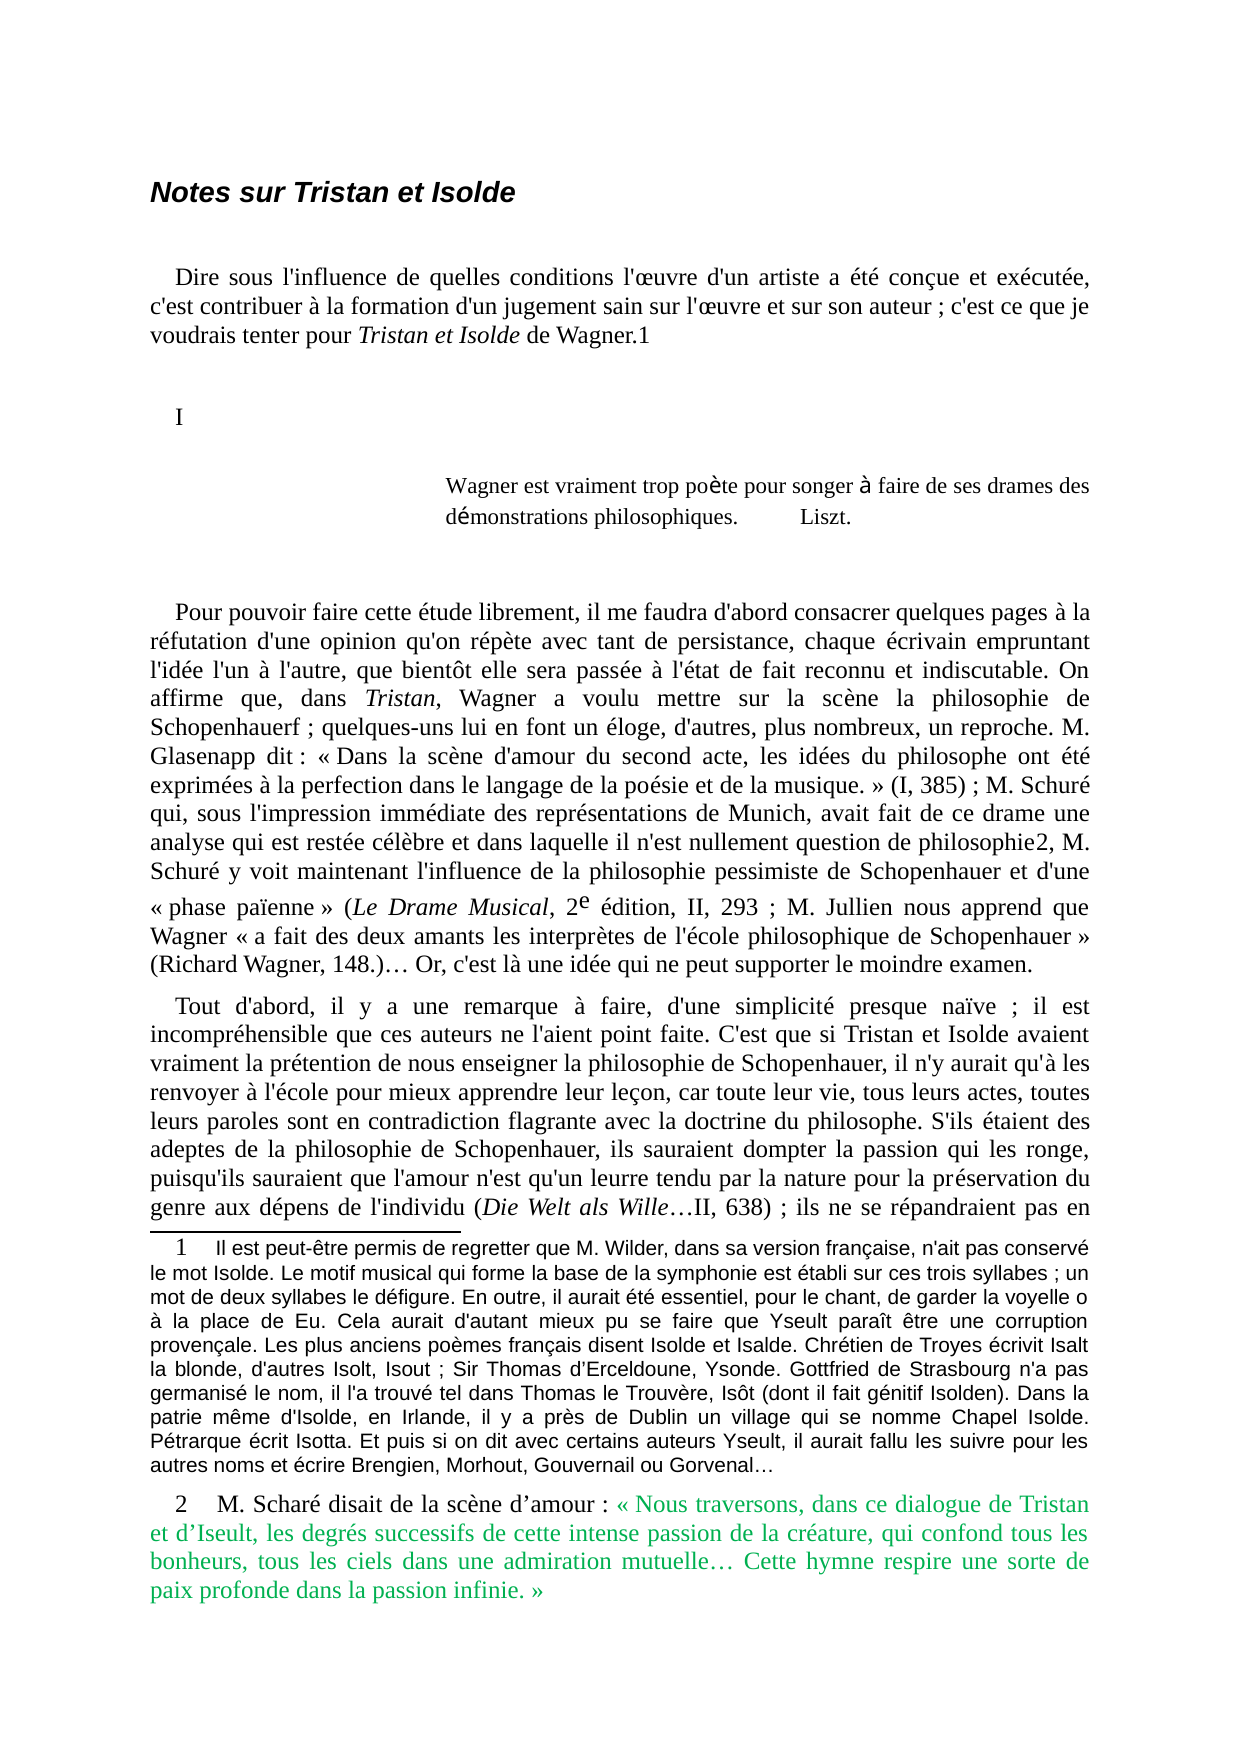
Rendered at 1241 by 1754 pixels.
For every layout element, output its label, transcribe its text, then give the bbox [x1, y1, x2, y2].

text Pour pouvoir faire cette étude librement, il me faudra d'abord consacrer quelques pages à la réfutation d'une opinion qu'on répète avec tant de persistance, chaque écrivain empruntant l'idée l'un à l'autre, que bientôt elle sera passée à l'état de fait reconnu et indiscutable. On affirme que, dans Tristan, Wagner a voulu mettre sur la scène la philosophie de Schopenhauer ; quelques-uns lui en font un éloge, d'autres, plus nombreux, un reproche. M. Glasenapp dit : « Dans la scène d'amour du second acte, les idées du philosophe ont été exprimées à la perfection dans le langage de la poésie et de la musique. » (I, 385) ; M. Schuré qui, sous l'impression immédiate des représentations de Munich, avait fait de ce drame une analyse qui est restée célèbre et dans laquelle il n'est nullement question de philosophie, M. Schuré y voit maintenant l'influence de la philosophie pessimiste de Schopenhauer et d'une « phase païenne » (Le Drame Musical, 2e édition, II, 293 ; M. Jullien nous apprend que Wagner « a fait des deux amants les interprètes de l'école philosophique de Schopenhauer » (Richard Wagner, 148.)… Or, c'est là une idée qui ne peut supporter le moindre examen. [150, 597, 1090, 978]
subtitle Notes sur Tristan et Isolde [150, 175, 1090, 208]
text I [150, 402, 1090, 431]
text Il est peut-être permis de regretter que M. Wilder, dans sa version française, n'ait pas conservé le mot Isolde. Le motif musical qui forme la base de la symphonie est établi sur ces trois syllabes ; un mot de deux syllabes le défigure. En outre, il aurait été essentiel, pour le chant, de garder la voyelle o à la place de Eu. Cela aurait d'autant mieux pu se faire que Yseult paraît être une corruption provençale. Les plus anciens poèmes français disent Isolde et Isalde. Chrétien de Troyes écrivit Isalt la blonde, d'autres Isolt, Isout ; Sir Thomas d’Erceldoune, Ysonde. Gottfried de Strasbourg n'a pas germanisé le nom, il l'a trouvé tel dans Thomas le Trouvère, Isôt (dont il fait génitif Isolden). Dans la patrie même d'Isolde, en Irlande, il y a près de Dublin un village qui se nomme Chapel Isolde. Pétrarque écrit Isotta. Et puis si on dit avec certains auteurs Yseult, il aurait fallu les suivre pour les autres noms et écrire Brengien, Morhout, Gouvernail ou Gorvenal… [150, 1232, 1090, 1476]
text Dire sous l'influence de quelles conditions l'œuvre d'un artiste a été conçue et exécutée, c'est contribuer à la formation d'un jugement sain sur l'œuvre et sur son auteur ; c'est ce que je voudrais tenter pour Tristan et Isolde de Wagner. [150, 262, 1090, 348]
text Tout d'abord, il y a une remarque à faire, d'une simplicité presque naïve ; il est incompréhensible que ces auteurs ne l'aient point faite. C'est que si Tristan et Isolde avaient vraiment la prétention de nous enseigner la philosophie de Schopenhauer, il n'y aurait qu'à les renvoyer à l'école pour mieux apprendre leur leçon, car toute leur vie, tous leurs actes, toutes leurs paroles sont en contradiction flagrante avec la doctrine du philosophe. S'ils étaient des adeptes de la philosophie de Schopenhauer, ils sauraient dompter la passion qui les ronge, puisqu'ils sauraient que l'amour n'est qu'un leurre tendu par la nature pour la préservation du genre aux dépens de l'individu (Die Welt als Wille…II, 638) ; ils ne se répandraient pas en [150, 991, 1090, 1221]
text Wagner est vraiment trop poète pour songer à faire de ses drames des démonstrations philosophiques. Liszt. [445, 468, 1090, 531]
text M. Scharé disait de la scène d’amour : « Nous traversons, dans ce dialogue de Tristan et d’Iseult, les degrés successifs de cette intense passion de la créature, qui confond tous les bonheurs, tous les ciels dans une admiration mutuelle… Cette hymne respire une sorte de paix profonde dans la passion infinie. » [150, 1489, 1090, 1604]
